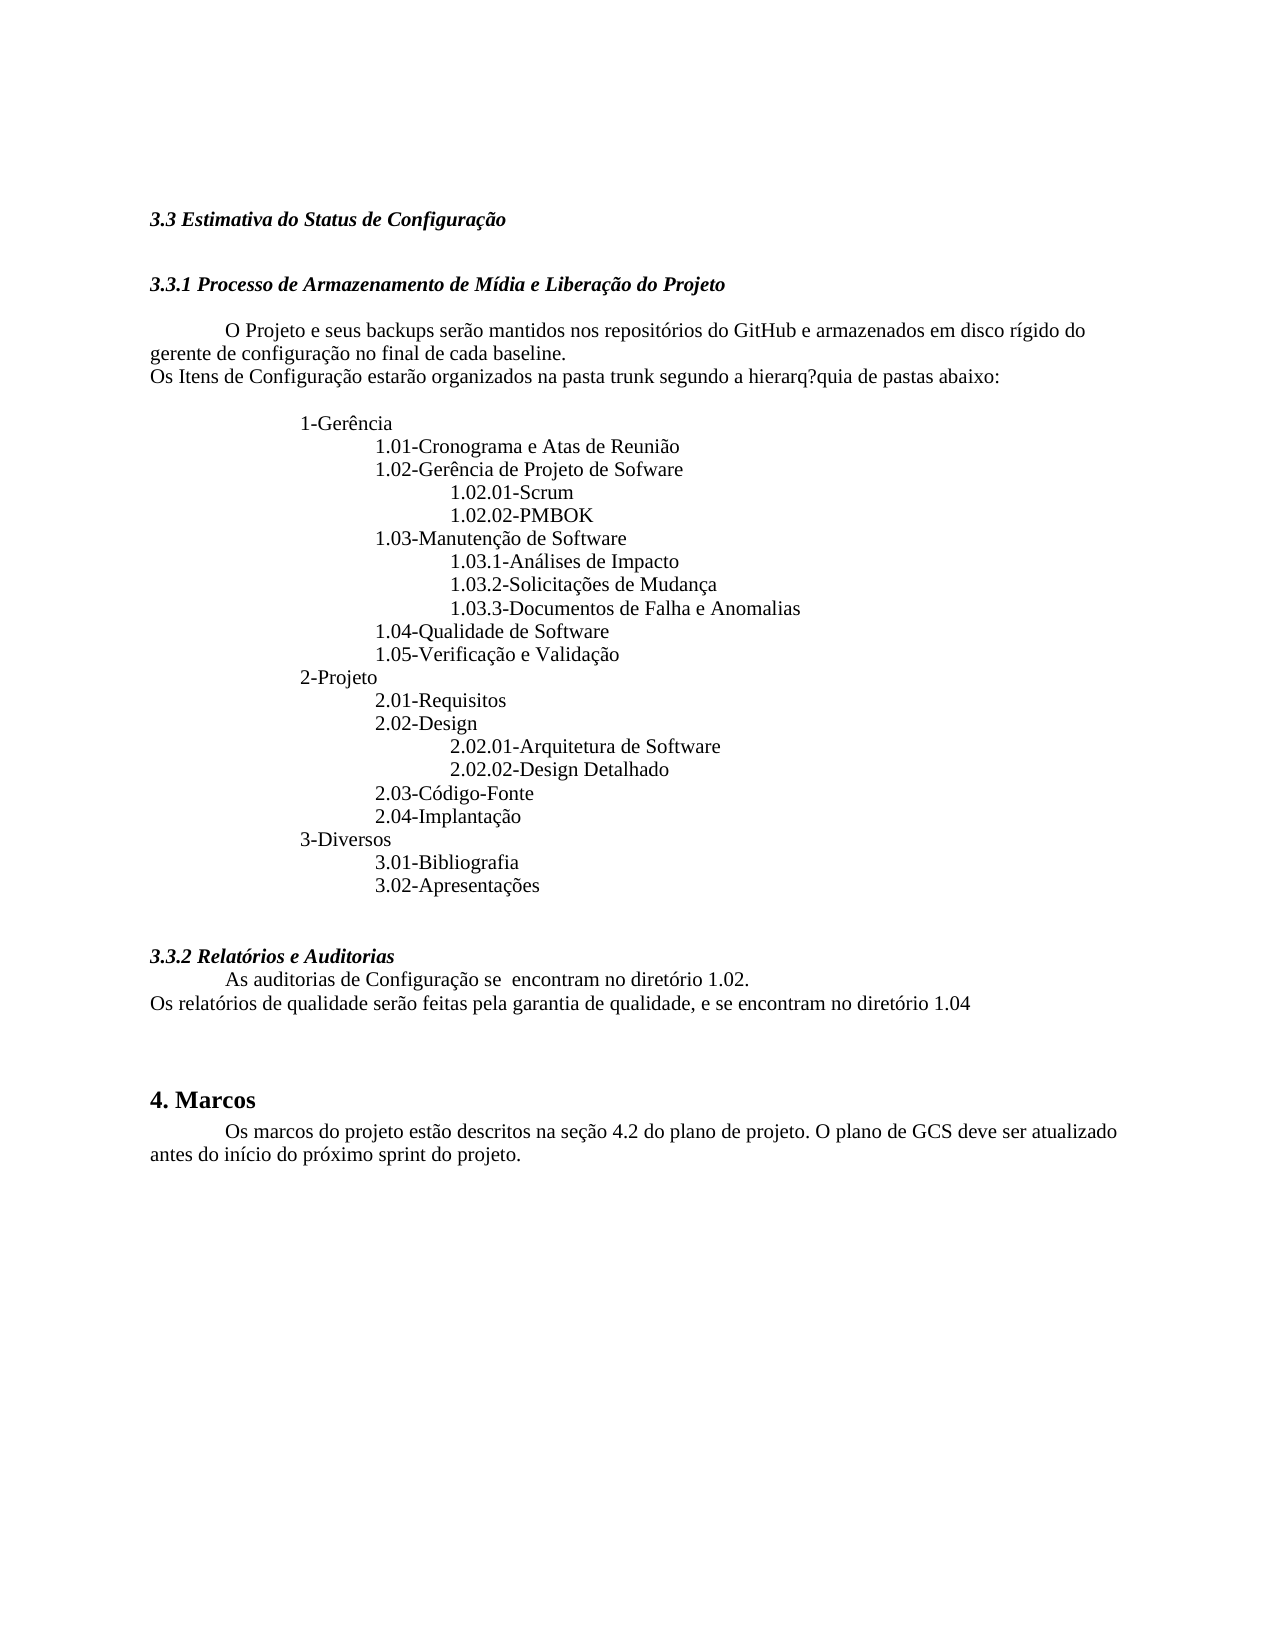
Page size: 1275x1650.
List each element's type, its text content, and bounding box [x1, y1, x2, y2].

subtitle 4. Marcos [150, 1086, 1125, 1113]
text 1.03-Manutenção de Software [225, 527, 1125, 550]
text 1.03.1-Análises de Impacto [225, 550, 1125, 573]
text 3-Diversos [225, 828, 1125, 851]
text 1.03.3-Documentos de Falha e Anomalias [225, 596, 1125, 619]
text 2.01-Requisitos [225, 689, 1125, 712]
text Os relatórios de qualidade serão feitas pela garantia de qualidade, e se encontram no diretório 1.04 [150, 991, 1125, 1014]
text 1.04-Qualidade de Software [225, 619, 1125, 643]
text 2.04-Implantação [225, 804, 1125, 828]
text 3.3.1 Processo de Armazenamento de Mídia e Liberação do Projeto [150, 273, 1125, 296]
text As auditorias de Configuração se encontram no diretório 1.02. [150, 968, 1125, 991]
text 2.02.02-Design Detalhado [225, 758, 1125, 781]
text O Projeto e seus backups serão mantidos nos repositórios do GitHub e armazenados em disco rígido do gerente de configuração no final de cada baseline. [150, 319, 1125, 365]
text 2.02-Design [225, 712, 1125, 735]
text 1.01-Cronograma e Atas de Reunião [225, 434, 1125, 458]
text 1.05-Verificação e Validação [225, 643, 1125, 666]
text 1.02.01-Scrum [225, 481, 1125, 504]
text 3.01-Bibliografia [225, 851, 1125, 874]
subtitle 3.3 Estimativa do Status de Configuração [150, 207, 1125, 231]
text 1.02.02-PMBOK [225, 504, 1125, 527]
text 2.02.01-Arquitetura de Software [225, 735, 1125, 758]
text 3.02-Apresentações [225, 874, 1125, 897]
text 2-Projeto [225, 666, 1125, 689]
text 2.03-Código-Fonte [225, 781, 1125, 804]
text Os Itens de Configuração estarão organizados na pasta trunk segundo a hierarq?quia de pastas abaixo: [150, 365, 1125, 388]
text 1.03.2-Solicitações de Mudança [225, 573, 1125, 596]
text Os marcos do projeto estão descritos na seção 4.2 do plano de projeto. O plano de GCS deve ser atualizado antes do início do próximo sprint do projeto. [150, 1120, 1125, 1166]
text 1-Gerência [225, 411, 1125, 434]
text 3.3.2 Relatórios e Auditorias [150, 945, 1125, 968]
text 1.02-Gerência de Projeto de Sofware [225, 458, 1125, 481]
